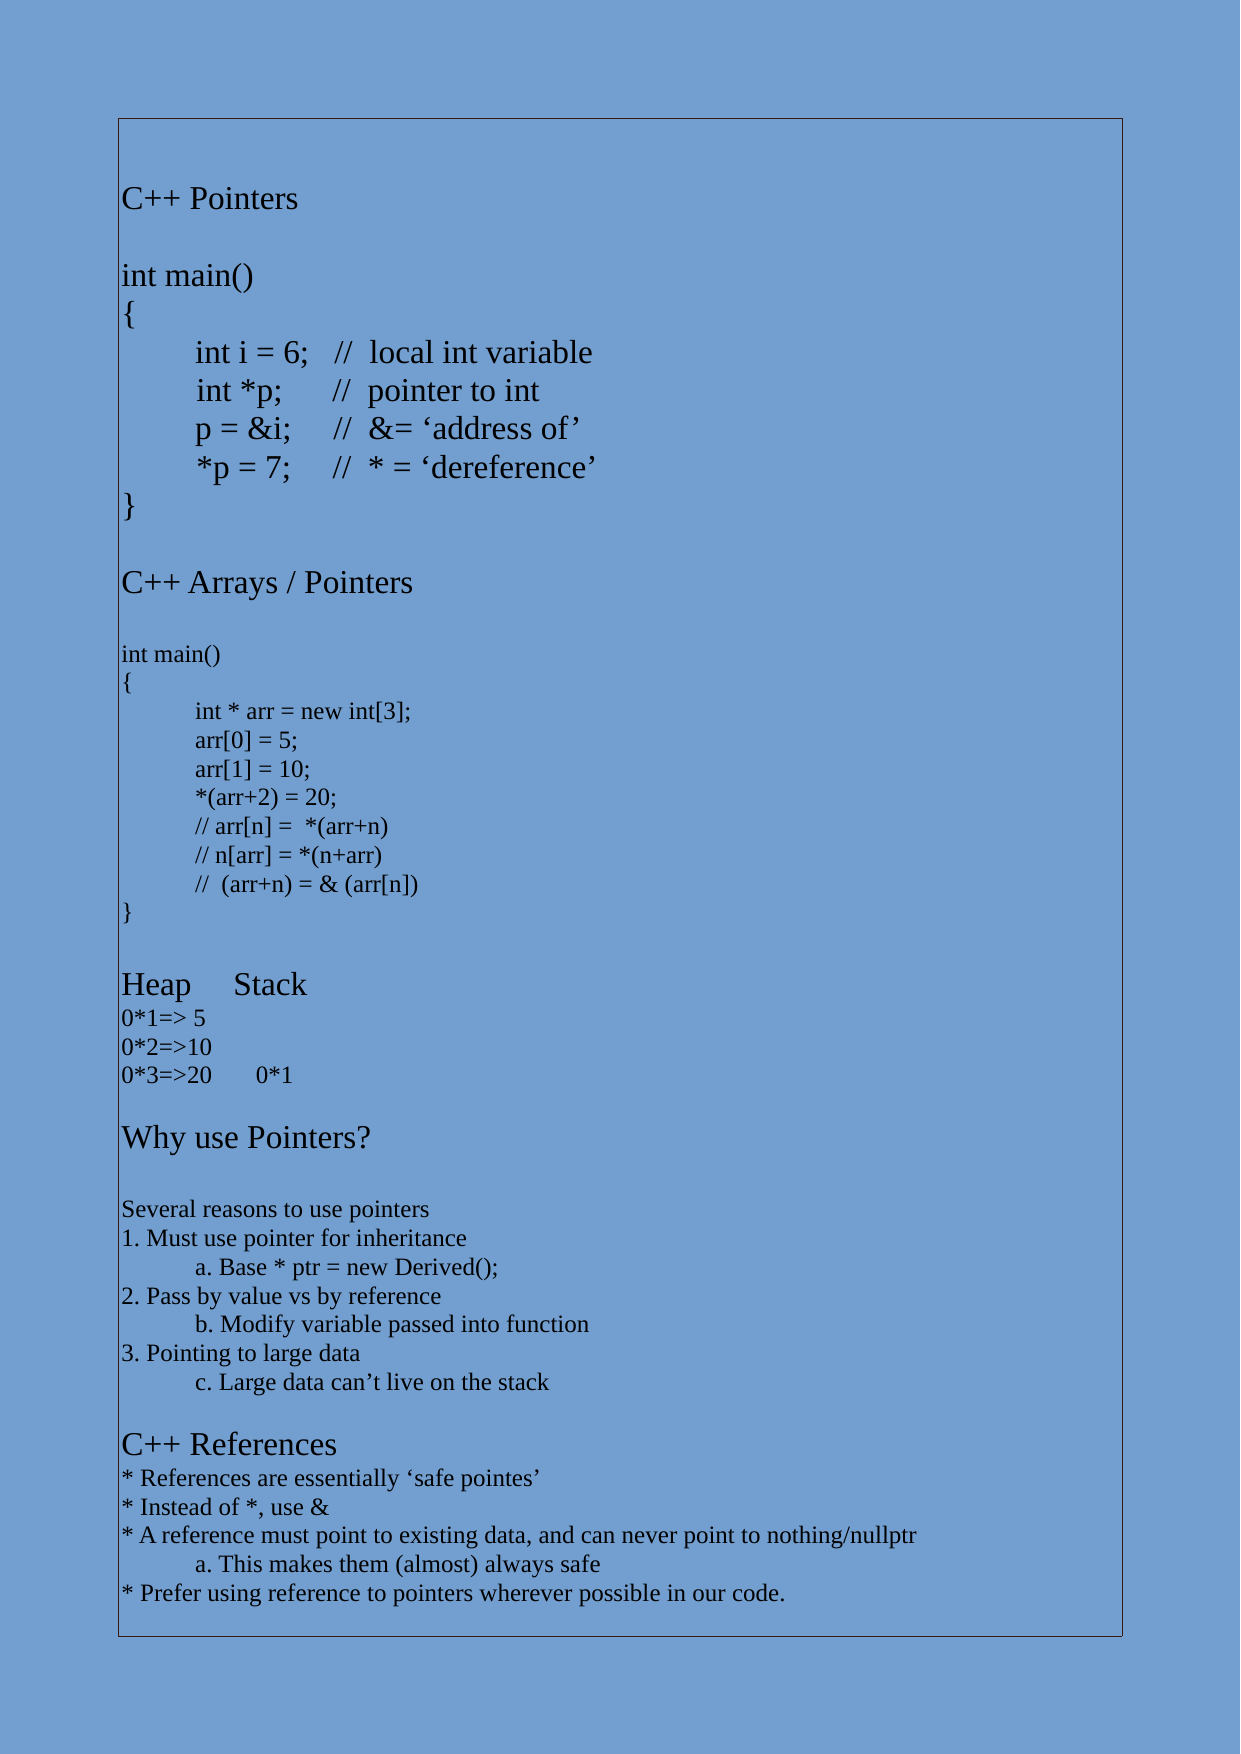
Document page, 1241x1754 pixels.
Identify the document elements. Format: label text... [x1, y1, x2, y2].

text } [121, 897, 1119, 926]
text b. Modify variable passed into function [121, 1309, 1119, 1338]
text c. Large data can’t live on the stack [121, 1367, 1119, 1396]
text 0*3=>20 0*1 [121, 1060, 1119, 1089]
text p = &i; // &= ‘address of’ [121, 409, 1119, 447]
text // n[arr] = *(n+arr) [121, 840, 1119, 869]
text * Prefer using reference to pointers wherever possible in our code. [121, 1578, 1119, 1607]
text *(arr+2) = 20; [121, 782, 1119, 811]
text 2. Pass by value vs by reference [121, 1281, 1119, 1309]
text * A reference must point to existing data, and can never point to nothing/nullptr [121, 1520, 1119, 1549]
text int * arr = new int[3]; [121, 696, 1119, 725]
text } [121, 485, 1119, 524]
text a. Base * ptr = new Derived(); [121, 1252, 1119, 1281]
text arr[0] = 5; [121, 725, 1119, 754]
text Several reasons to use pointers [121, 1194, 1119, 1223]
text // (arr+n) = & (arr[n]) [121, 869, 1119, 897]
text int main() [121, 255, 1119, 294]
text { [121, 667, 1119, 696]
text arr[1] = 10; [121, 754, 1119, 782]
text int *p; // pointer to int [121, 370, 1119, 409]
text * References are essentially ‘safe pointes’ [121, 1463, 1119, 1492]
text int i = 6; // local int variable [121, 332, 1119, 370]
text *p = 7; // * = ‘dereference’ [121, 447, 1119, 485]
text { [121, 294, 1119, 332]
text * Instead of *, use & [121, 1492, 1119, 1520]
text // arr[n] = *(arr+n) [121, 811, 1119, 840]
text C++ Pointers [121, 179, 1119, 217]
text C++ Arrays / Pointers [121, 562, 1119, 600]
text 0*1=> 5 [121, 1003, 1119, 1032]
text int main() [121, 639, 1119, 667]
text a. This makes them (almost) always safe [121, 1549, 1119, 1578]
text 1. Must use pointer for inheritance [121, 1223, 1119, 1252]
text C++ References [121, 1424, 1119, 1463]
text Why use Pointers? [121, 1118, 1119, 1156]
text Heap Stack [121, 964, 1119, 1003]
text 0*2=>10 [121, 1032, 1119, 1060]
text 3. Pointing to large data [121, 1338, 1119, 1367]
